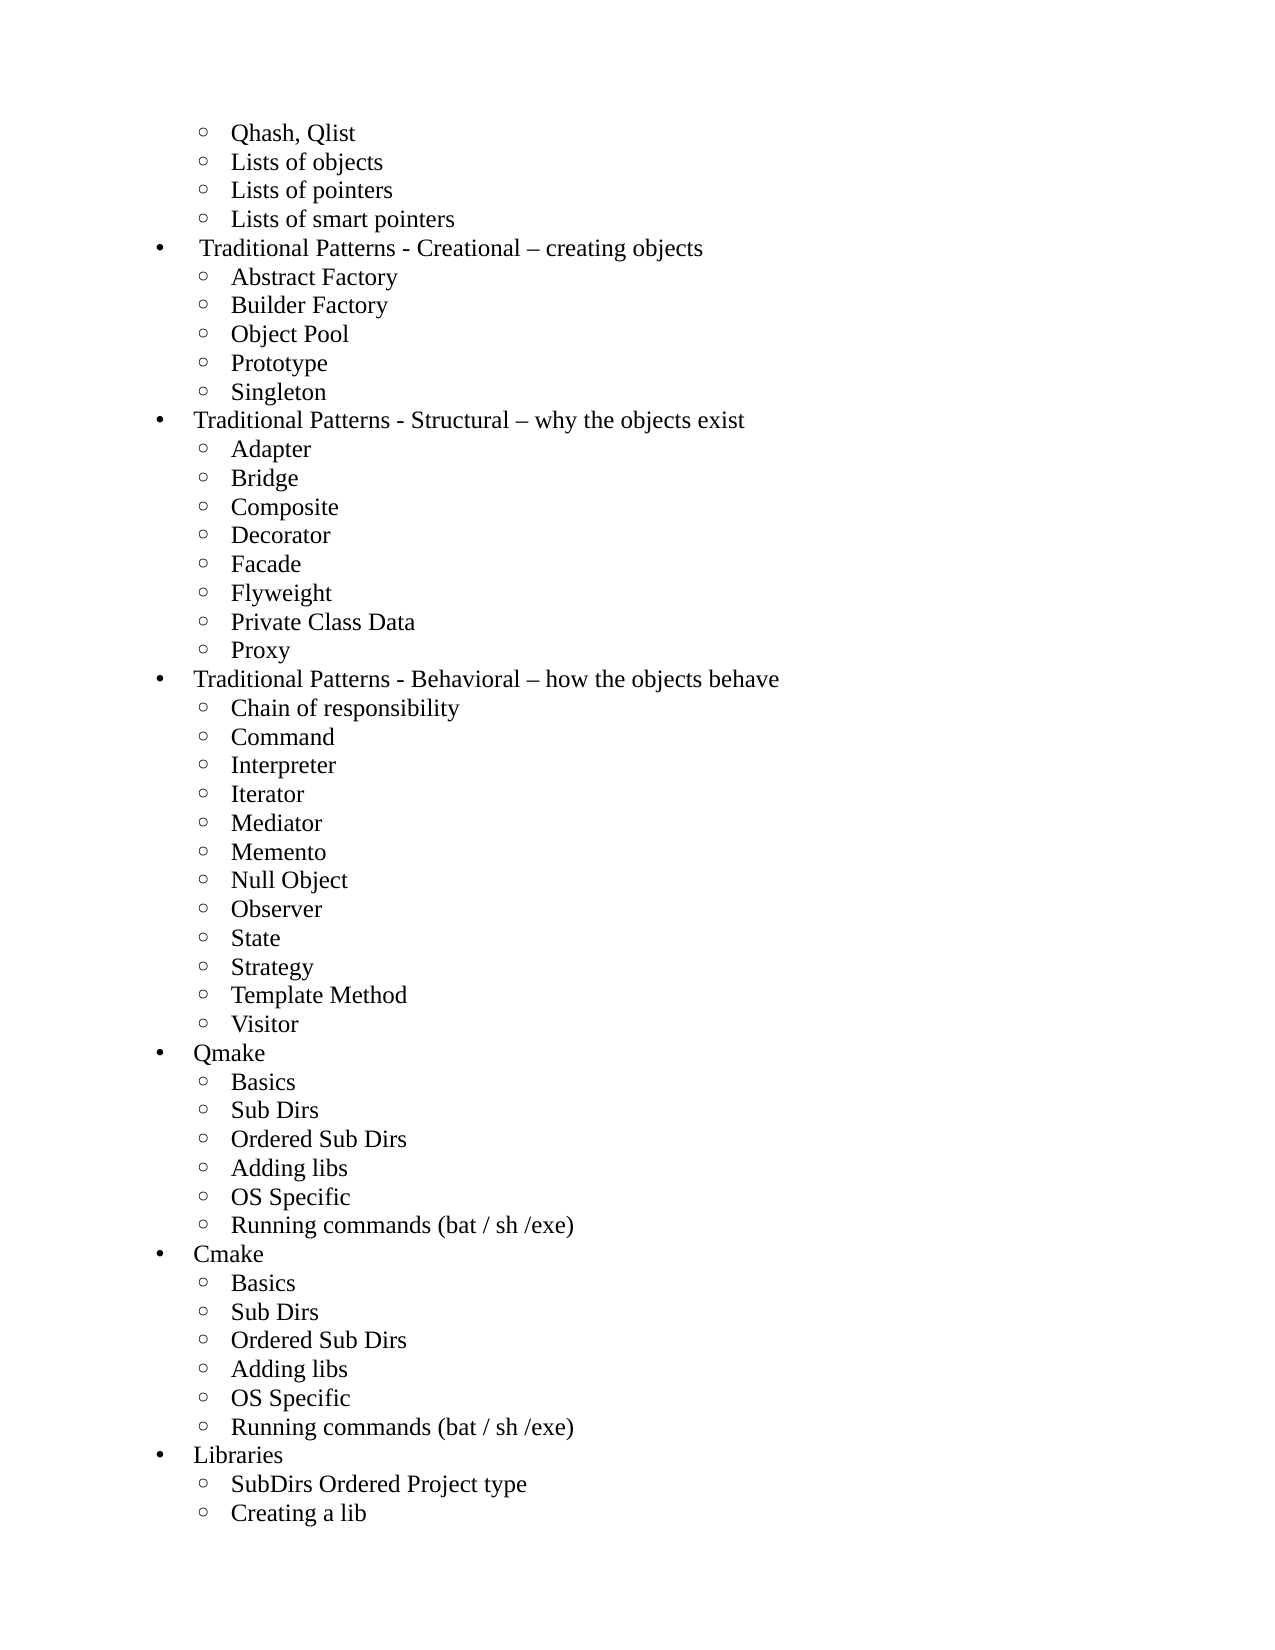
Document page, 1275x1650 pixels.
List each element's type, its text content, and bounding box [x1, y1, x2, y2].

list Ordered Sub Dirs [193, 1124, 1157, 1153]
list Singleton [193, 377, 1157, 406]
list Null Object [193, 866, 1157, 894]
list Ordered Sub Dirs [193, 1326, 1157, 1354]
list Facade [193, 549, 1157, 578]
list Abstract Factory [193, 262, 1157, 291]
list Visitor [193, 1009, 1157, 1038]
list Adding libs [193, 1354, 1157, 1383]
list OS Specific [193, 1182, 1157, 1211]
list Object Pool [193, 319, 1157, 348]
list Sub Dirs [193, 1096, 1157, 1124]
list Basics [193, 1268, 1157, 1297]
list Memento [193, 837, 1157, 866]
list Lists of pointers [193, 176, 1157, 204]
list Decorator [193, 521, 1157, 549]
list Traditional Patterns - Creational – creating objects [156, 233, 1157, 262]
list Lists of smart pointers [193, 204, 1157, 233]
list State [193, 923, 1157, 952]
list Strategy [193, 952, 1157, 981]
list Adding libs [193, 1153, 1157, 1182]
list Qmake [156, 1038, 1157, 1067]
list Traditional Patterns - Behavioral – how the objects behave [156, 664, 1157, 693]
list Mediator [193, 808, 1157, 837]
list Builder Factory [193, 291, 1157, 319]
list Adapter [193, 434, 1157, 463]
list Observer [193, 894, 1157, 923]
list Prototype [193, 348, 1157, 377]
list Proxy [193, 636, 1157, 664]
list Iterator [193, 779, 1157, 808]
list Basics [193, 1067, 1157, 1096]
list Sub Dirs [193, 1297, 1157, 1326]
list Composite [193, 492, 1157, 521]
list Libraries [156, 1441, 1157, 1469]
list Traditional Patterns - Structural – why the objects exist [156, 406, 1157, 434]
list Cmake [156, 1239, 1157, 1268]
list Template Method [193, 981, 1157, 1009]
list SubDirs Ordered Project type [193, 1469, 1157, 1498]
list Creating a lib [193, 1498, 1157, 1527]
list Interpreter [193, 751, 1157, 779]
list Flyweight [193, 578, 1157, 607]
list Lists of objects [193, 147, 1157, 176]
list Chain of responsibility [193, 693, 1157, 722]
list Bridge [193, 463, 1157, 492]
list Running commands (bat / sh /exe) [193, 1211, 1157, 1239]
list Running commands (bat / sh /exe) [193, 1412, 1157, 1441]
list Command [193, 722, 1157, 751]
list Private Class Data [193, 607, 1157, 636]
list OS Specific [193, 1383, 1157, 1412]
list Qhash, Qlist [193, 118, 1157, 147]
